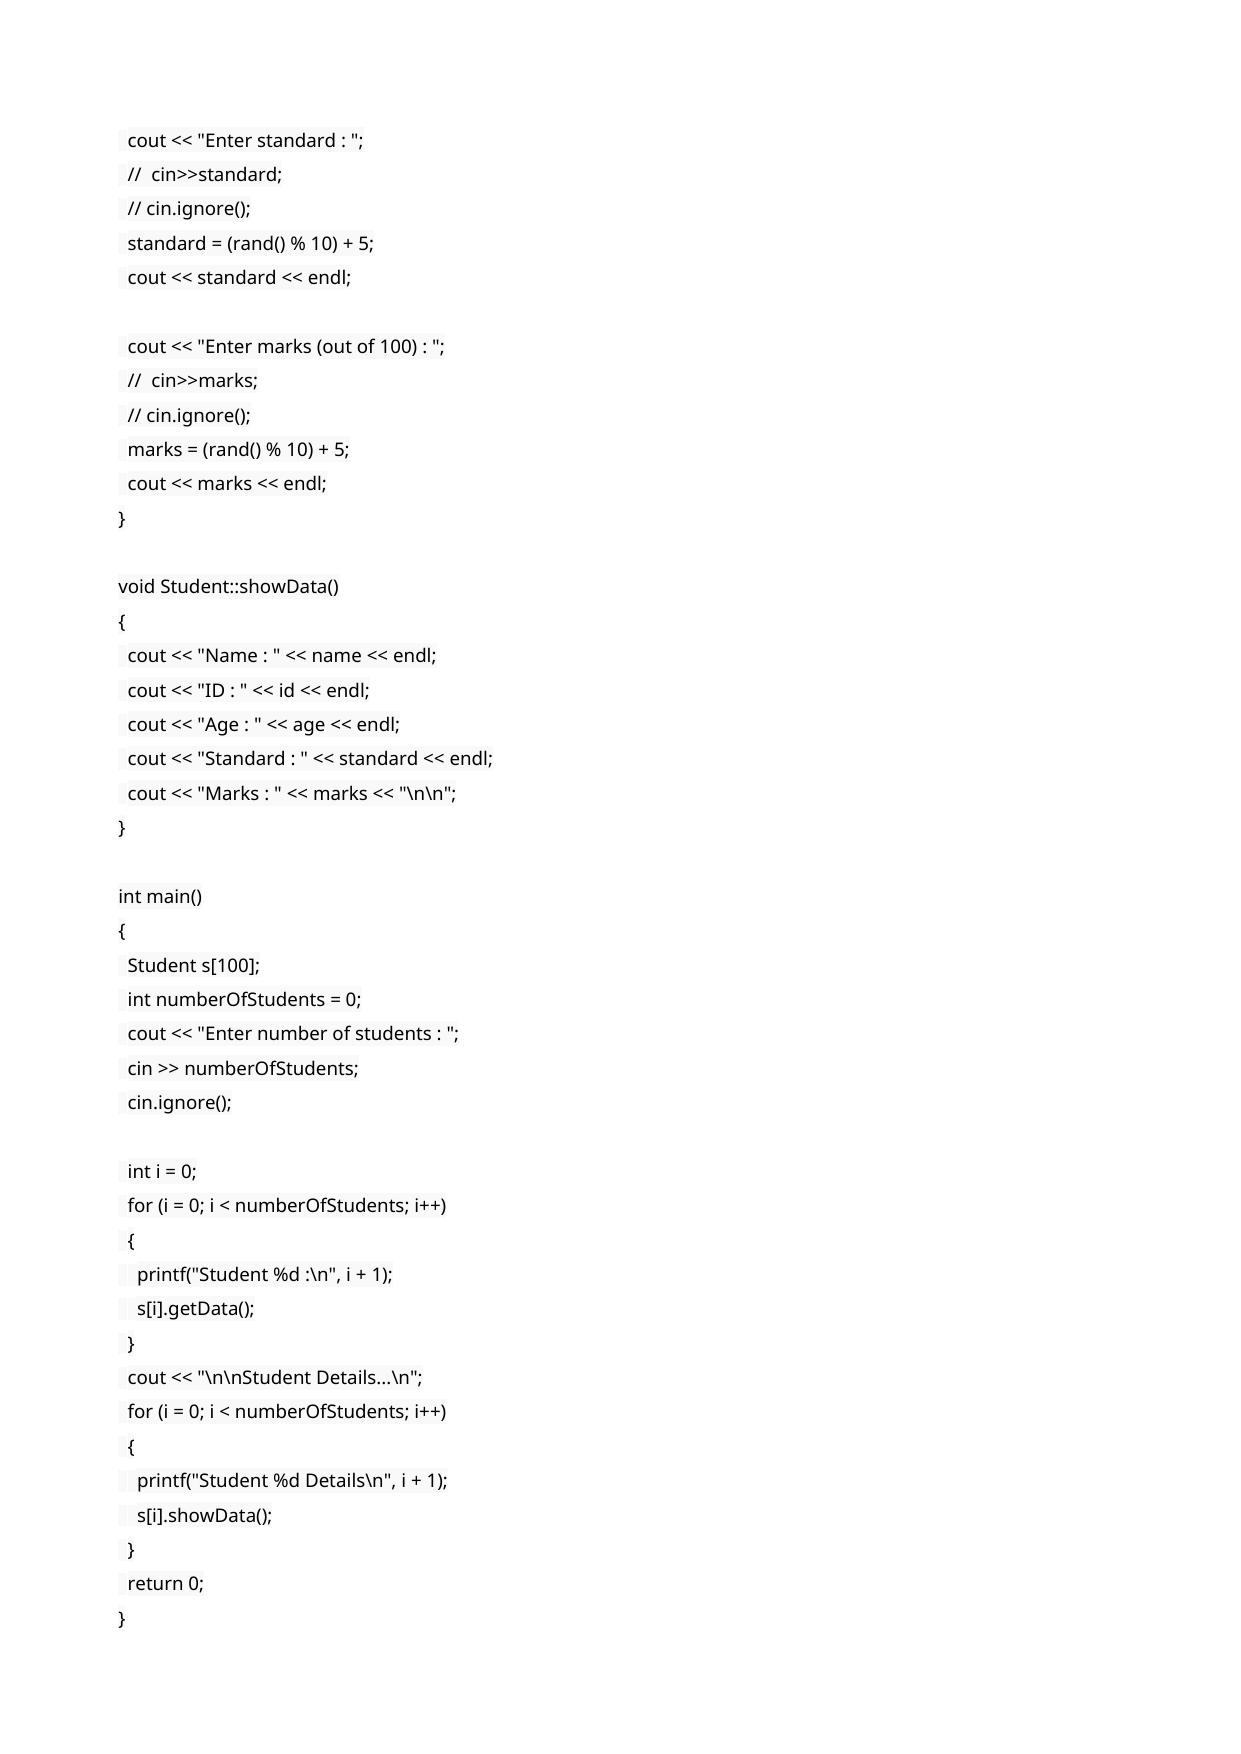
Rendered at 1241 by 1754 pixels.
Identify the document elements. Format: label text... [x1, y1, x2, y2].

text Student s[100]; [118, 943, 1122, 977]
text } [118, 806, 1122, 840]
text } [118, 1527, 1122, 1562]
text for (i = 0; i < numberOfStudents; i++) [118, 1184, 1122, 1218]
text marks = (rand() % 10) + 5; [118, 427, 1122, 462]
text // cin.ignore(); [118, 187, 1122, 221]
text s[i].getData(); [118, 1287, 1122, 1321]
text cout << "Enter number of students : "; [118, 1012, 1122, 1046]
text { [118, 599, 1122, 634]
text int i = 0; [118, 1149, 1122, 1184]
text cout << "Enter standard : "; [118, 118, 1122, 152]
text cout << "\n\nStudent Details...\n"; [118, 1356, 1122, 1390]
text { [118, 1424, 1122, 1459]
text cout << marks << endl; [118, 462, 1122, 496]
text for (i = 0; i < numberOfStudents; i++) [118, 1390, 1122, 1424]
text void Student::showData() [118, 565, 1122, 599]
text cout << "Name : " << name << endl; [118, 634, 1122, 668]
text cin.ignore(); [118, 1081, 1122, 1115]
text printf("Student %d :\n", i + 1); [118, 1252, 1122, 1287]
text printf("Student %d Details\n", i + 1); [118, 1459, 1122, 1493]
text cout << "Marks : " << marks << "\n\n"; [118, 771, 1122, 806]
text { [118, 1218, 1122, 1252]
text } [118, 496, 1122, 531]
text cout << standard << endl; [118, 256, 1122, 290]
text { [118, 909, 1122, 943]
text s[i].showData(); [118, 1493, 1122, 1527]
text // cin>>marks; [118, 359, 1122, 393]
text standard = (rand() % 10) + 5; [118, 221, 1122, 256]
text cout << "Enter marks (out of 100) : "; [118, 324, 1122, 359]
text } [118, 1321, 1122, 1356]
text cout << "ID : " << id << endl; [118, 668, 1122, 702]
text // cin>>standard; [118, 152, 1122, 187]
text return 0; [118, 1562, 1122, 1596]
text cout << "Age : " << age << endl; [118, 702, 1122, 737]
text // cin.ignore(); [118, 393, 1122, 427]
text cin >> numberOfStudents; [118, 1046, 1122, 1081]
text int numberOfStudents = 0; [118, 977, 1122, 1012]
text cout << "Standard : " << standard << endl; [118, 737, 1122, 771]
text } [118, 1596, 1122, 1631]
text int main() [118, 874, 1122, 909]
